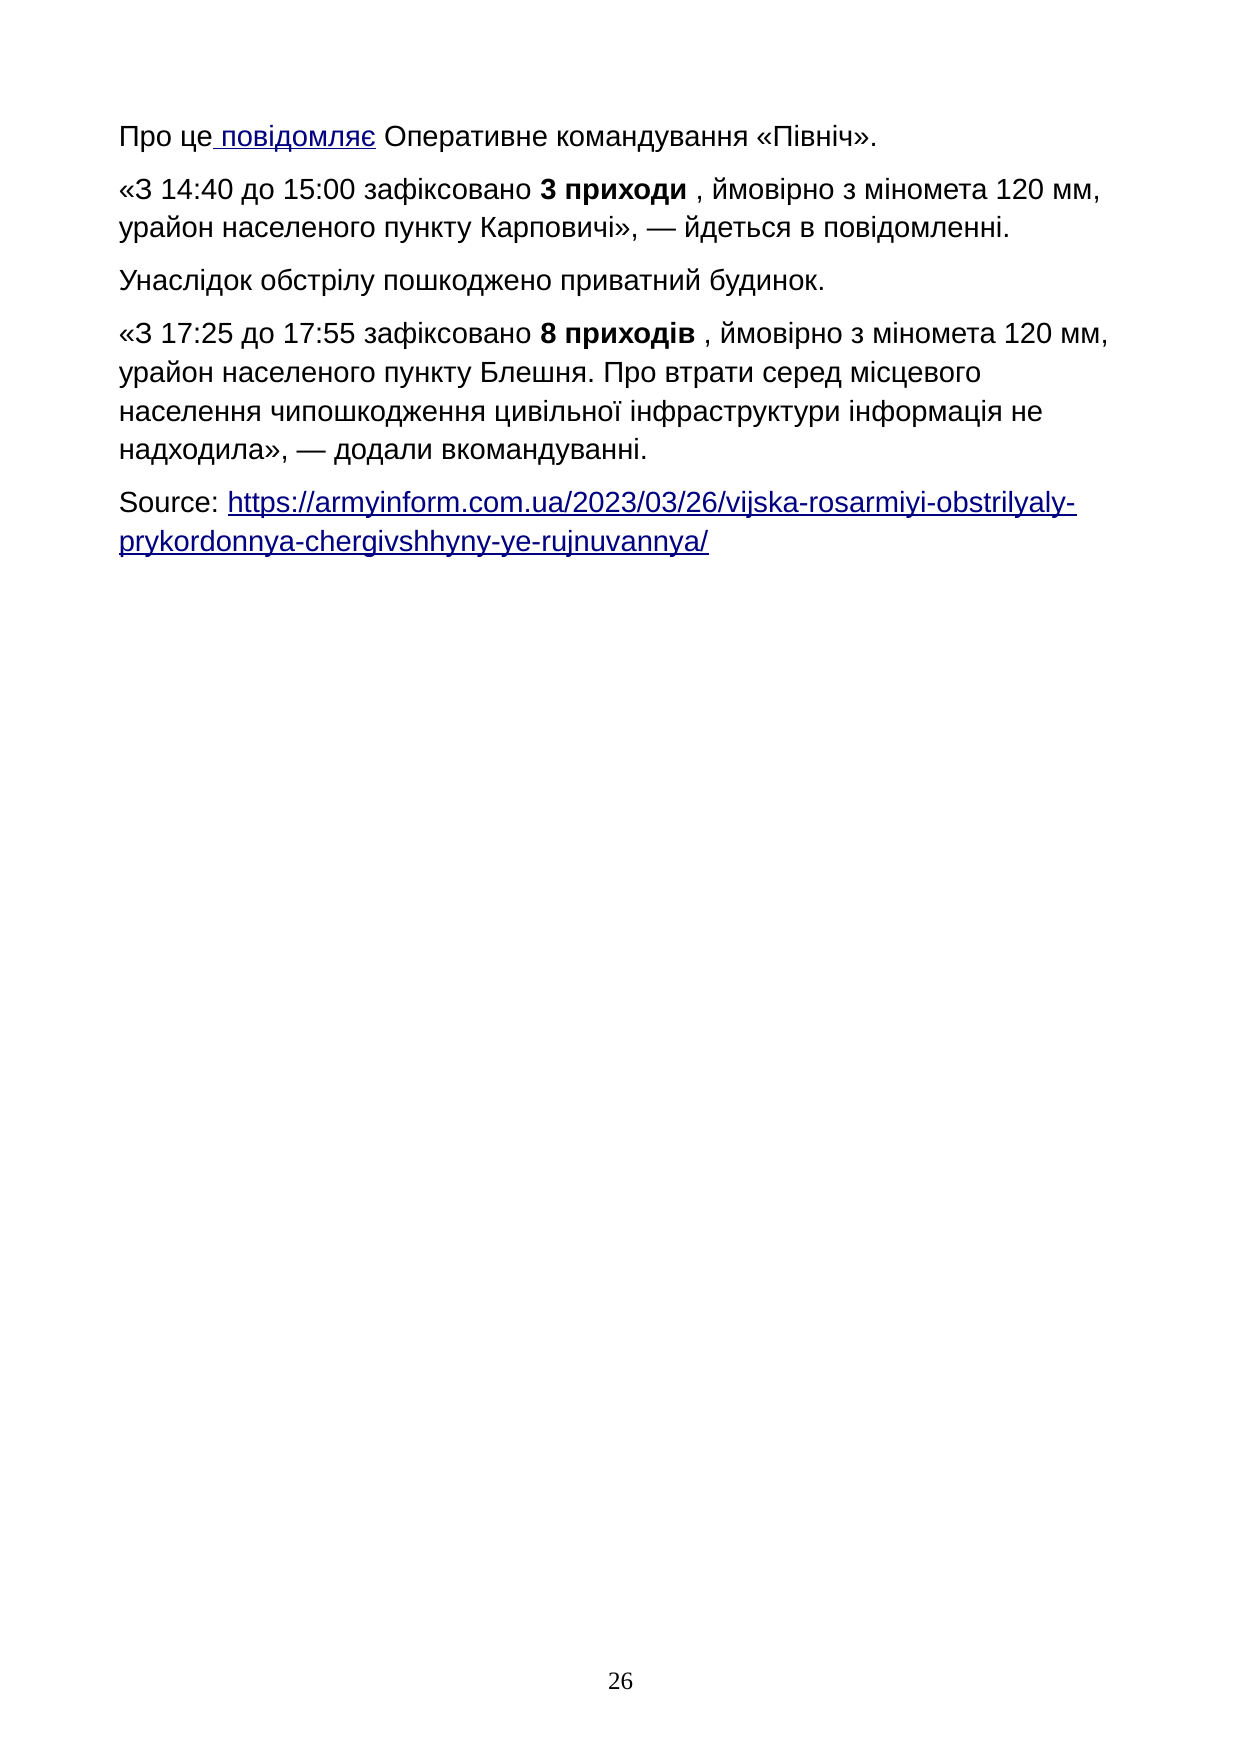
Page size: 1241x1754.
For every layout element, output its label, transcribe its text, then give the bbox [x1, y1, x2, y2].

text «З 14:40 до 15:00 зафіксовано 3 приходи , ймовірно з міномета 120 мм, урайон населеного пункту Карповичі», — йдеться в повідомленні. [118, 172, 1122, 244]
text Унаслідок обстрілу пошкоджено приватний будинок. [118, 263, 1122, 297]
text «З 17:25 до 17:55 зафіксовано 8 приходів , ймовірно з міномета 120 мм, урайон населеного пункту Блешня. Про втрати серед місцевого населення чипошкодження цивільної інфраструктури інформація не надходила», — додали вкомандуванні. [118, 316, 1122, 466]
text Про це повідомляє Оперативне командування «Північ». [118, 118, 1122, 152]
text Source: https://armyinform.com.ua/2023/03/26/vijska-rosarmiyi-obstrilyaly-prykordonnya-chergivshhyny-ye-rujnuvannya/ [118, 485, 1122, 557]
